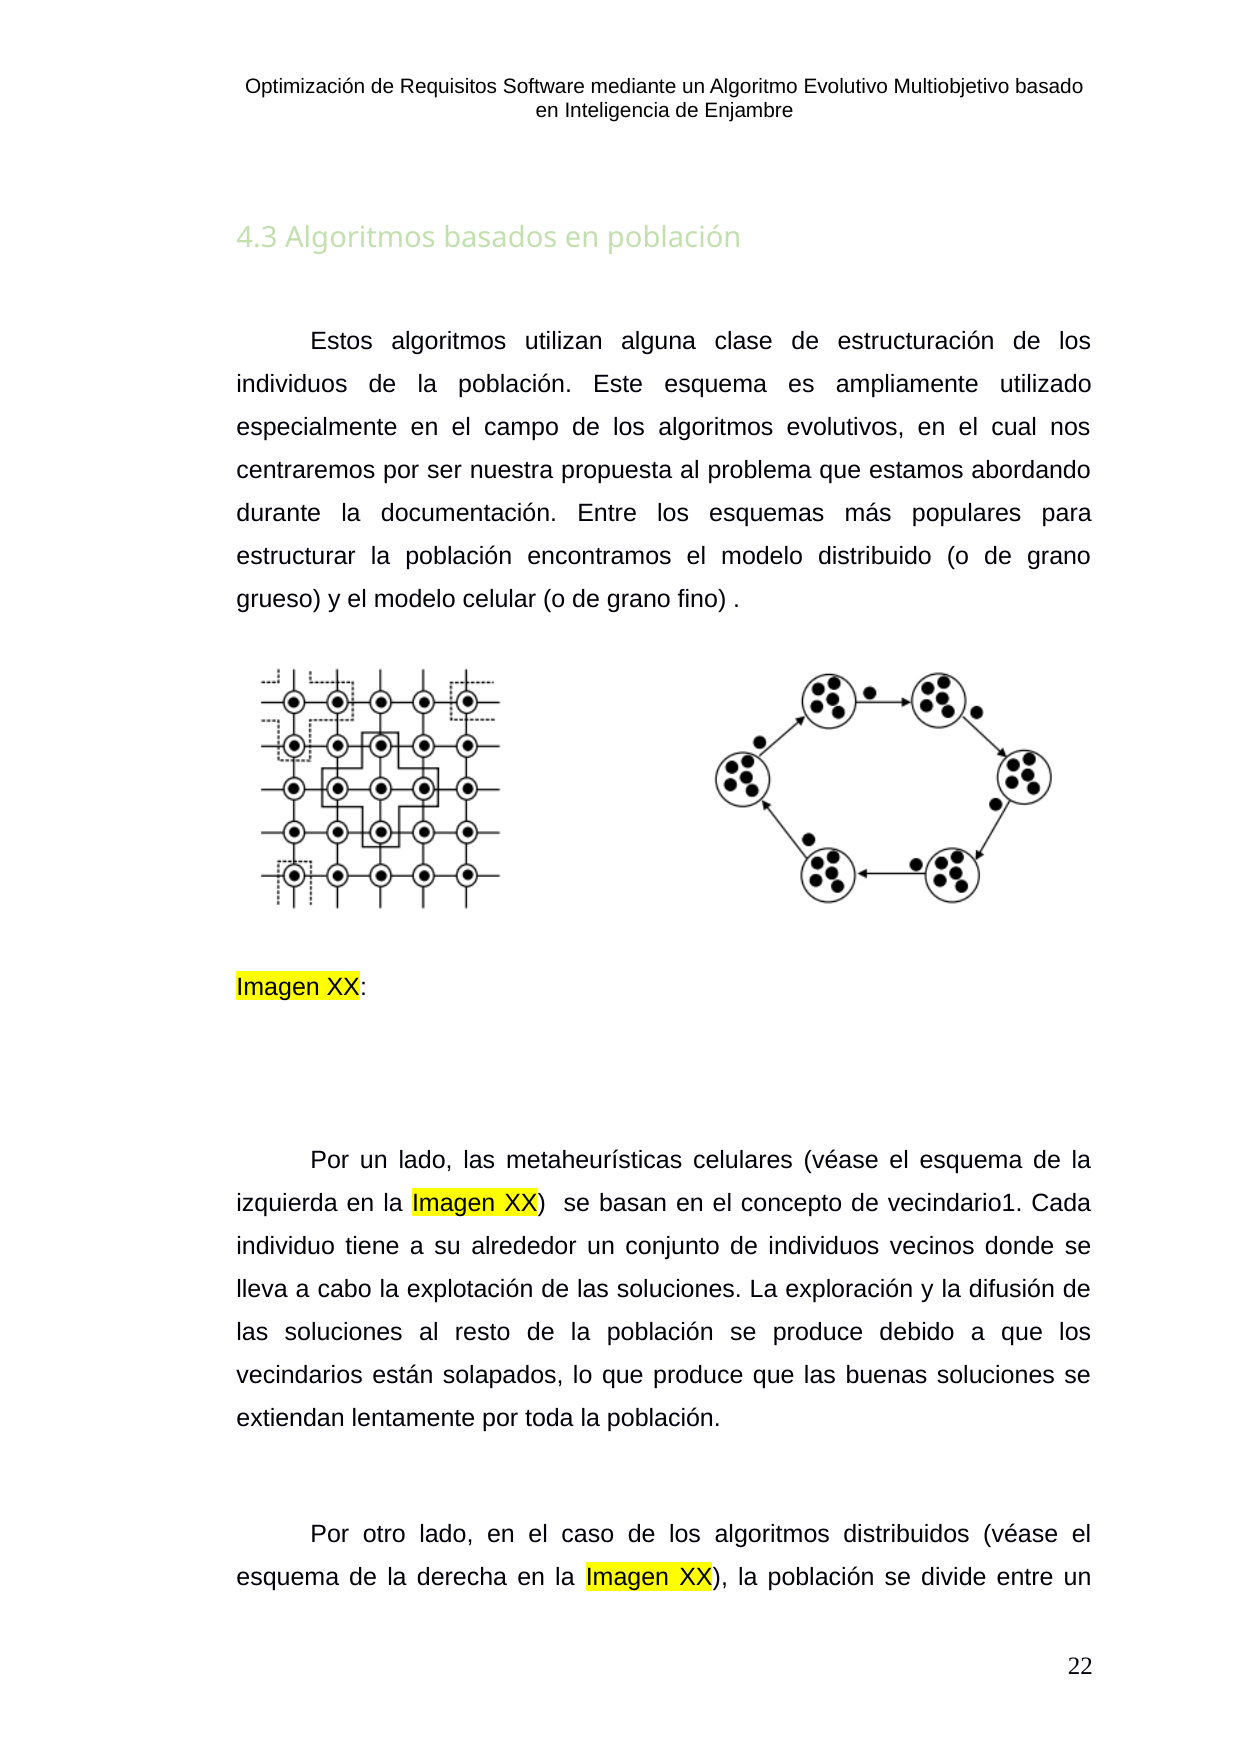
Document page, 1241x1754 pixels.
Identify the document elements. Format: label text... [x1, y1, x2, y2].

text [236, 642, 1092, 646]
text Imagen XX: [236, 929, 1092, 1000]
text Estos algoritmos utilizan alguna clase de estructuración de los individuos de la población. Este esquema es ampliamente utilizado especialmente en el campo de los algoritmos evolutivos, en el cual nos centraremos por ser nuestra propuesta al problema que estamos abordando durante la documentación. Entre los esquemas más populares para estructurar la población encontramos el modelo distribuido (o de grano grueso) y el modelo celular (o de grano fino) . [236, 326, 1092, 613]
text Por un lado, las metaheurísticas celulares (véase el esquema de la izquierda en la Imagen XX) se basan en el concepto de vecindario1. Cada individuo tiene a su alrededor un conjunto de individuos vecinos donde se lleva a cabo la explotación de las soluciones. La exploración y la difusión de las soluciones al resto de la población se produce debido a que los vecindarios están solapados, lo que produce que las buenas soluciones se extiendan lentamente por toda la población. [236, 1144, 1092, 1432]
text Por otro lado, en el caso de los algoritmos distribuidos (véase el esquema de la derecha en la Imagen XX), la población se divide entre un [236, 1519, 1092, 1591]
subtitle 4.3 Algoritmos basados en población [236, 216, 1092, 256]
picture [236, 646, 1093, 929]
